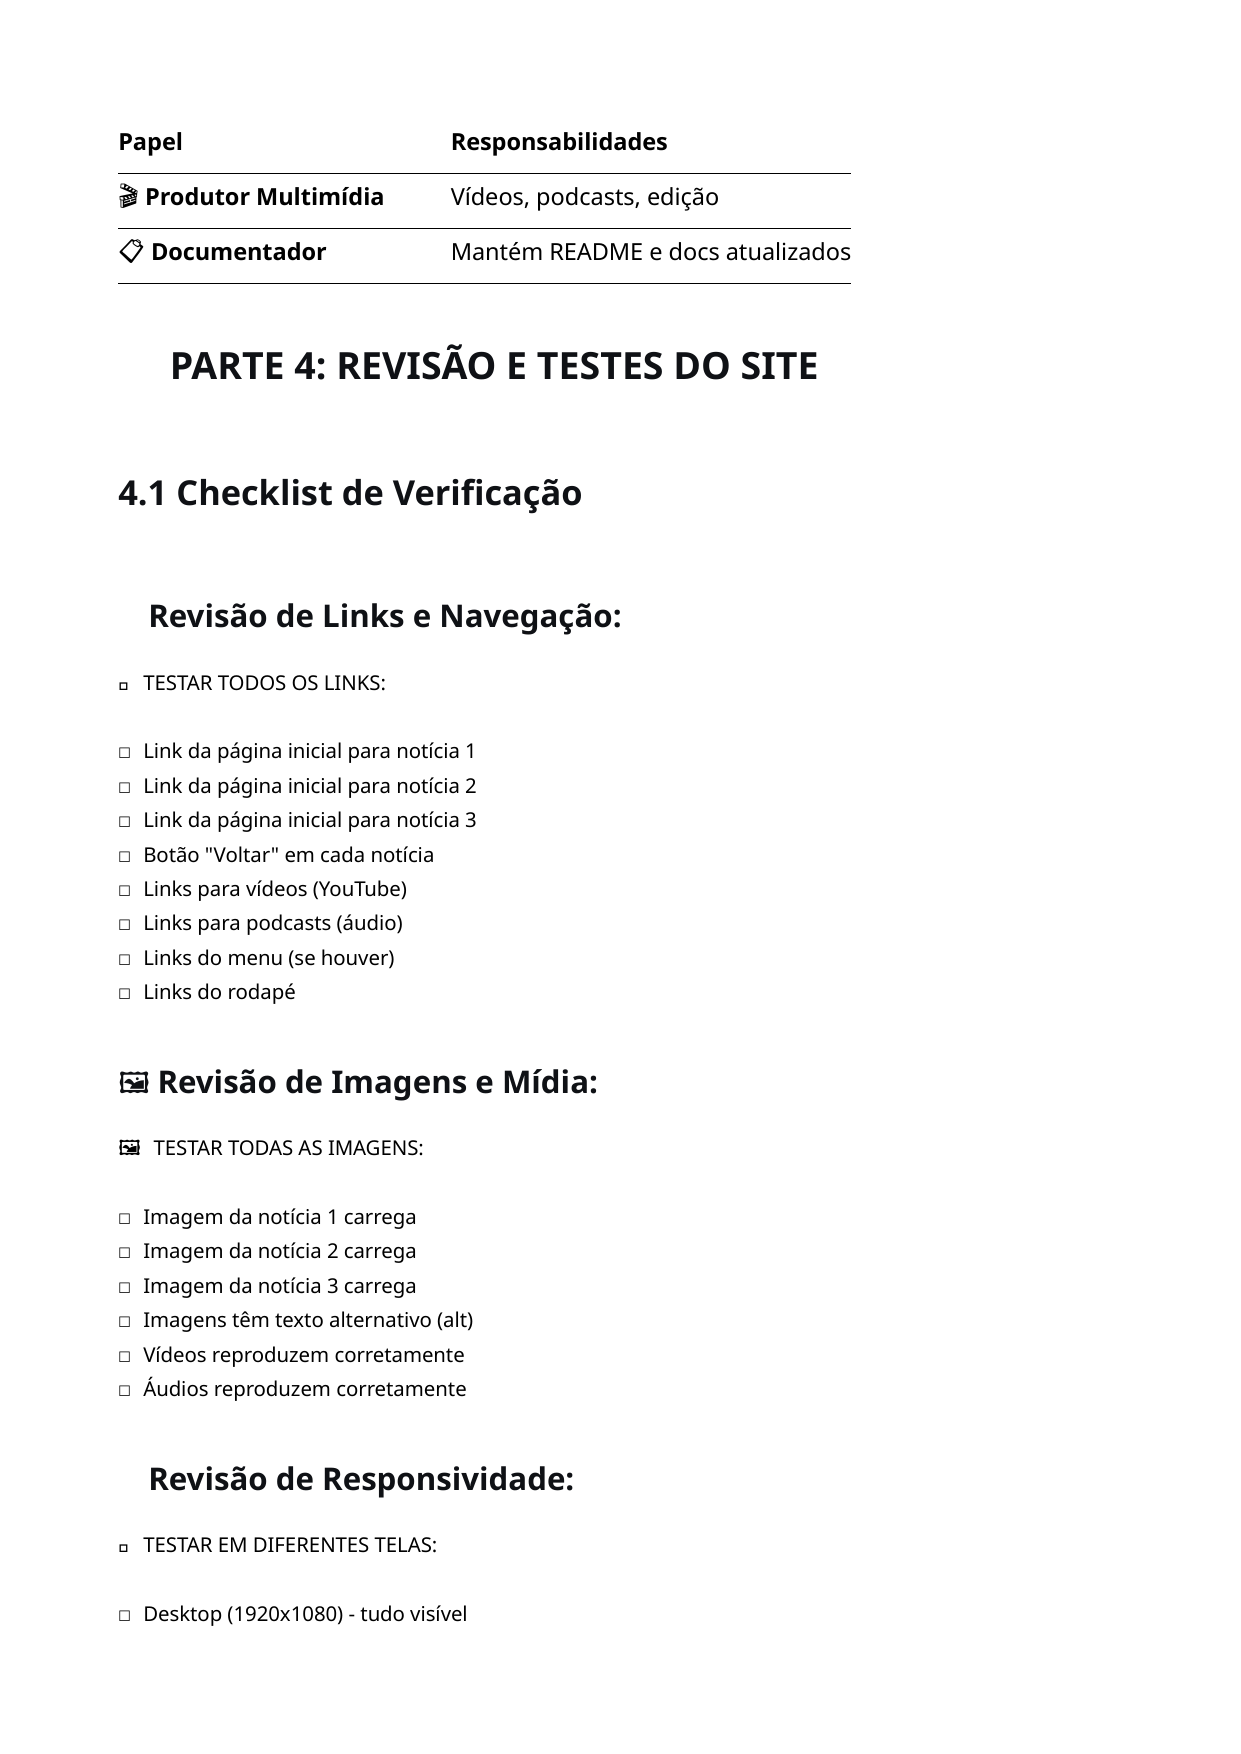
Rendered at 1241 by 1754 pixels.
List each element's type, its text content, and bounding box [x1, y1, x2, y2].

text ☐ Imagem da notícia 2 carrega [118, 1231, 1122, 1265]
text ☐ Links para podcasts (áudio) [118, 903, 1122, 937]
text ☐ Áudios reproduzem corretamente [118, 1368, 1122, 1403]
subtitle 🔷 PARTE 4: REVISÃO E TESTES DO SITE [118, 332, 1122, 390]
subtitle ✅ Revisão de Links e Navegação: [118, 590, 1122, 637]
text ☐ Link da página inicial para notícia 3 [118, 799, 1122, 834]
text ☐ Vídeos reproduzem corretamente [118, 1334, 1122, 1368]
text ☐ Link da página inicial para notícia 1 [118, 731, 1122, 765]
text ☐ Desktop (1920x1080) - tudo visível [118, 1593, 1122, 1628]
text 📱 TESTAR EM DIFERENTES TELAS: [118, 1524, 1122, 1559]
text ☐ Links para vídeos (YouTube) [118, 868, 1122, 903]
text ☐ Imagem da notícia 1 carrega [118, 1196, 1122, 1231]
text ☐ Links do menu (se houver) [118, 937, 1122, 971]
table_cell Mantém README e docs atualizados [451, 229, 851, 282]
table_cell 📋 Documentador [118, 229, 451, 282]
table_cell 🎬 Produtor Multimídia [118, 174, 451, 228]
text 🖼️ TESTAR TODAS AS IMAGENS: [118, 1128, 1122, 1162]
table_cell Vídeos, podcasts, edição [451, 174, 851, 228]
text ☐ Link da página inicial para notícia 2 [118, 765, 1122, 799]
text ☐ Links do rodapé [118, 971, 1122, 1006]
text ☐ Imagens têm texto alternativo (alt) [118, 1299, 1122, 1334]
subtitle 4.1 Checklist de Verificação [118, 465, 1122, 515]
subtitle 📱 Revisão de Responsividade: [118, 1453, 1122, 1499]
subtitle 🖼️ Revisão de Imagens e Mídia: [118, 1056, 1122, 1103]
text 🔗 TESTAR TODOS OS LINKS: [118, 662, 1122, 696]
table_header Responsabilidades [451, 118, 851, 173]
text ☐ Botão "Voltar" em cada notícia [118, 834, 1122, 868]
text ☐ Imagem da notícia 3 carrega [118, 1265, 1122, 1299]
table_header Papel [118, 118, 451, 173]
